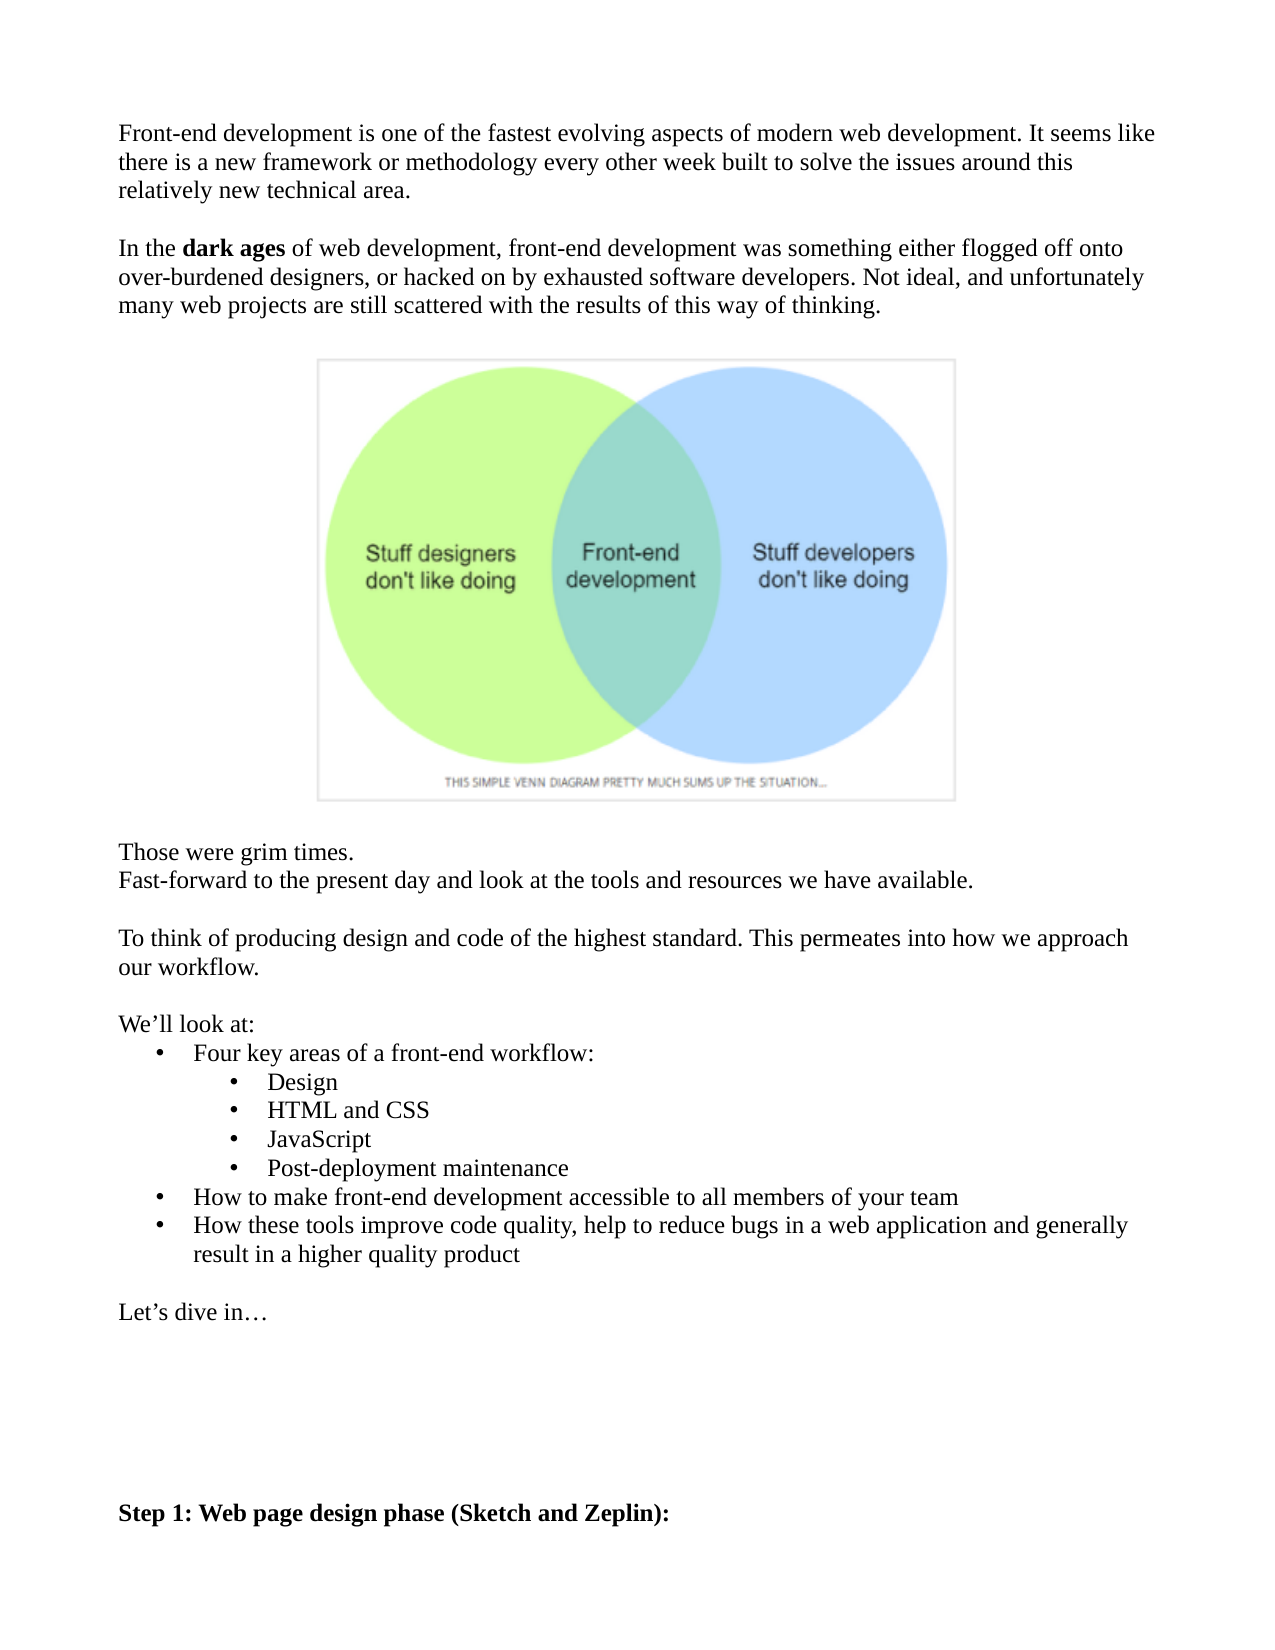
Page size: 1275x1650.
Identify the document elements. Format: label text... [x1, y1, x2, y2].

text Fast-forward to the present day and look at the tools and resources we have available. [118, 866, 1157, 894]
text Those were grim times. [118, 837, 1157, 866]
text Step 1: Web page design phase (Sketch and Zeplin): [118, 1498, 1157, 1527]
text To think of producing design and code of the highest standard. This permeates into how we approach our workflow. [118, 923, 1157, 981]
list HTML and CSS [229, 1096, 1157, 1124]
text Let’s dive in… [118, 1297, 1157, 1326]
list Post-deployment maintenance [229, 1153, 1157, 1182]
text In the dark ages of web development, front-end development was something either flogged off onto over-burdened designers, or hacked on by exhausted software developers. Not ideal, and unfortunately many web projects are still scattered with the results of this way of thinking. [118, 233, 1157, 319]
text Front-end development is one of the fastest evolving aspects of modern web development. It seems like there is a new framework or methodology every other week built to solve the issues around this relatively new technical area. [118, 118, 1157, 204]
list Design [229, 1067, 1157, 1096]
list JavaScript [229, 1124, 1157, 1153]
list Four key areas of a front-end workflow: [156, 1038, 1157, 1067]
text We’ll look at: [118, 1009, 1157, 1038]
picture [314, 348, 961, 805]
list How these tools improve code quality, help to reduce bugs in a web application and generally result in a higher quality product [156, 1211, 1157, 1268]
list How to make front-end development accessible to all members of your team [156, 1182, 1157, 1211]
